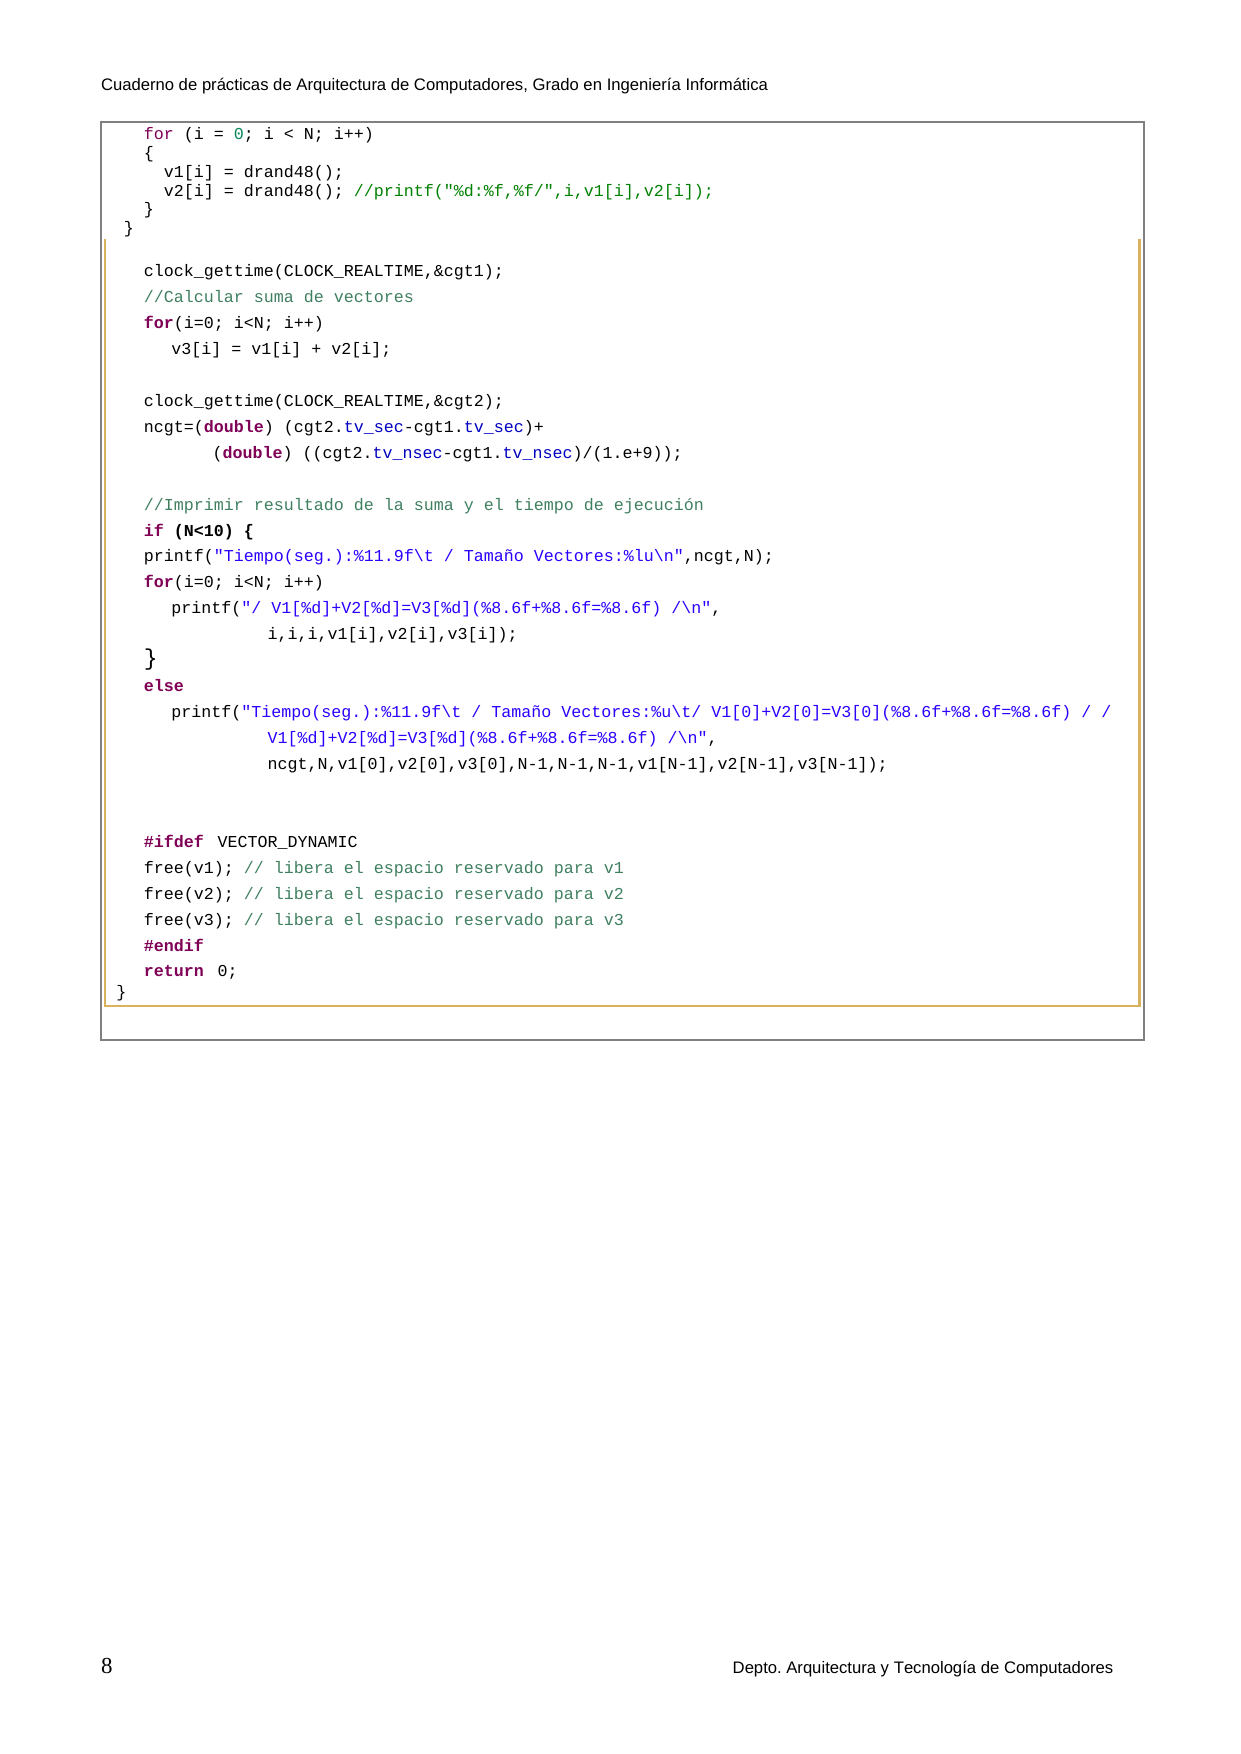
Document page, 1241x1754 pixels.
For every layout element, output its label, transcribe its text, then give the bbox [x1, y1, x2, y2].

table_cell for (i = 0; i < N; i++) { v1[i] = drand48(); v2[i] = drand48(); //printf("%d:%f,%f/",i,v1[i],v2[i]); } } clock_gettime(CLOCK_REALTIME,&cgt1); //Calcular suma de vectores for(i=0; i<N; i++) v3[i] = v1[i] + v2[i]; clock_gettime(CLOCK_REALTIME,&cgt2); ncgt=(double) (cgt2.tv_sec-cgt1.tv_sec)+ (double) ((cgt2.tv_nsec-cgt1.tv_nsec)/(1.e+9)); //Imprimir resultado de la suma y el tiempo de ejecución if (N<10) { printf("Tiempo(seg.):%11.9f\t / Tamaño Vectores:%lu\n",ncgt,N); for(i=0; i<N; i++) printf("/ V1[%d]+V2[%d]=V3[%d](%8.6f+%8.6f=%8.6f) /\n", i,i,i,v1[i],v2[i],v3[i]); } else printf("Tiempo(seg.):%11.9f\t / Tamaño Vectores:%u\t/ V1[0]+V2[0]=V3[0](%8.6f+%8.6f=%8.6f) / / V1[%d]+V2[%d]=V3[%d](%8.6f+%8.6f=%8.6f) /\n", ncgt,N,v1[0],v2[0],v3[0],N-1,N-1,N-1,v1[N-1],v2[N-1],v3[N-1]); #ifdef VECTOR_DYNAMIC free(v1); // libera el espacio reservado para v1 free(v2); // libera el espacio reservado para v2 free(v3); // libera el espacio reservado para v3 #endif return 0; } [102, 123, 1143, 1039]
